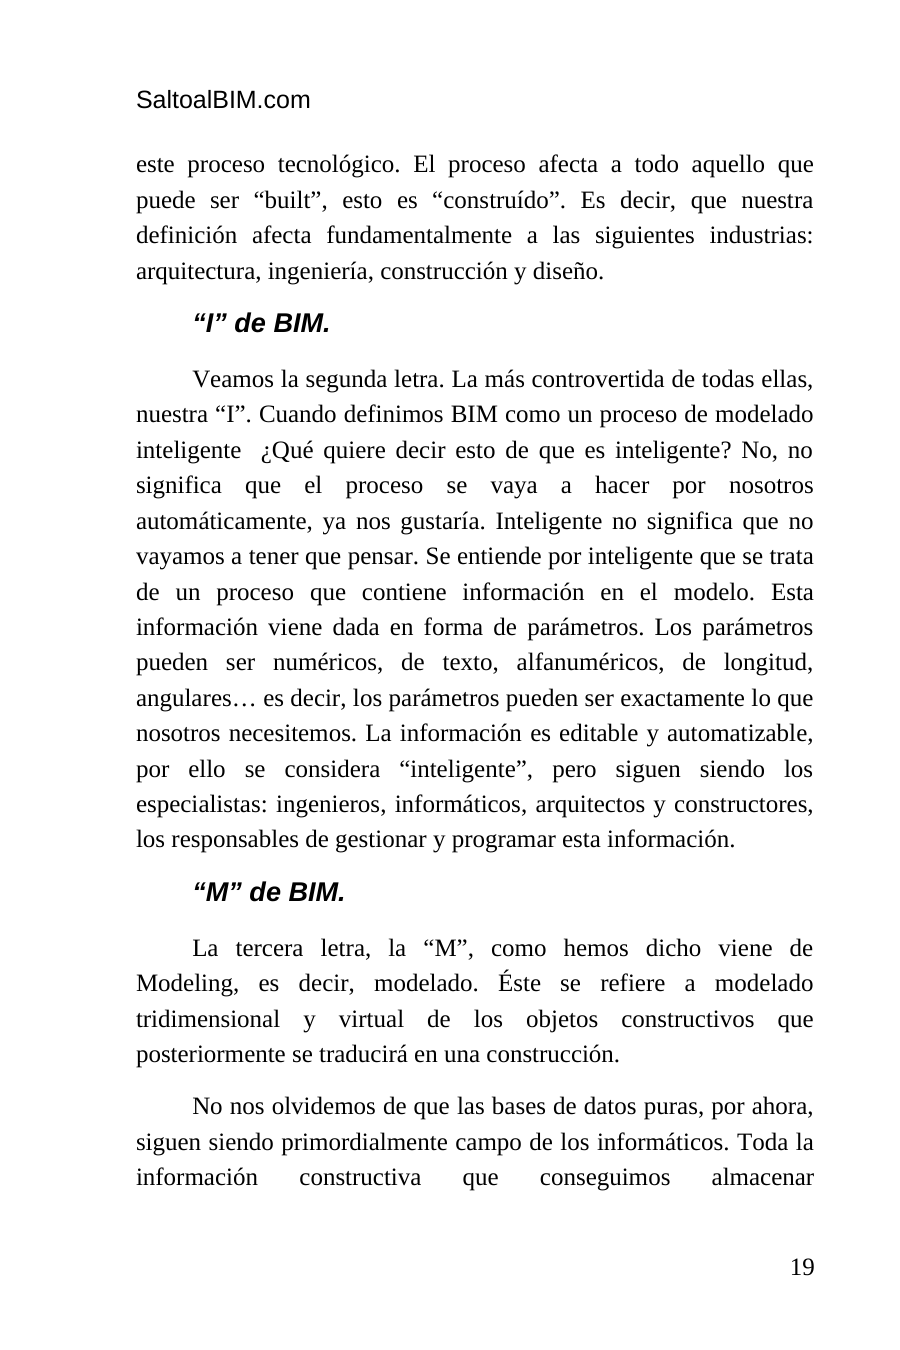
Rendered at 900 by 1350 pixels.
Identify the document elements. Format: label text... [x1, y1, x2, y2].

text La tercera letra, la “M”, como hemos dicho viene de Modeling, es decir, modelado. Éste se refiere a modelado tridimensional y virtual de los objetos constructivos que posteriormente se traducirá en una construcción. [136, 928, 814, 1069]
text Veamos la segunda letra. La más controvertida de todas ellas, nuestra “I”. Cuando definimos BIM como un proceso de modelado inteligente ¿Qué quiere decir esto de que es inteligente? No, no significa que el proceso se vaya a hacer por nosotros automáticamente, ya nos gustaría. Inteligente no significa que no vayamos a tener que pensar. Se entiende por inteligente que se trata de un proceso que contiene información en el modelo. Esta información viene dada en forma de parámetros. Los parámetros pueden ser numéricos, de texto, alfanuméricos, de longitud, angulares… es decir, los parámetros pueden ser exactamente lo que nosotros necesitemos. La información es editable y automatizable, por ello se considera “inteligente”, pero siguen siendo los especialistas: ingenieros, informáticos, arquitectos y constructores, los responsables de gestionar y programar esta información. [136, 359, 814, 855]
text este proceso tecnológico. El proceso afecta a todo aquello que puede ser “built”, esto es “construído”. Es decir, que nuestra definición afecta fundamentalmente a las siguientes industrias: arquitectura, ingeniería, construcción y diseño. [136, 144, 814, 286]
subtitle “I” de BIM. [136, 307, 814, 338]
subtitle “M” de BIM. [136, 876, 814, 907]
text No nos olvidemos de que las bases de datos puras, por ahora, siguen siendo primordialmente campo de los informáticos. Toda la información constructiva que conseguimos almacenar [136, 1086, 814, 1192]
